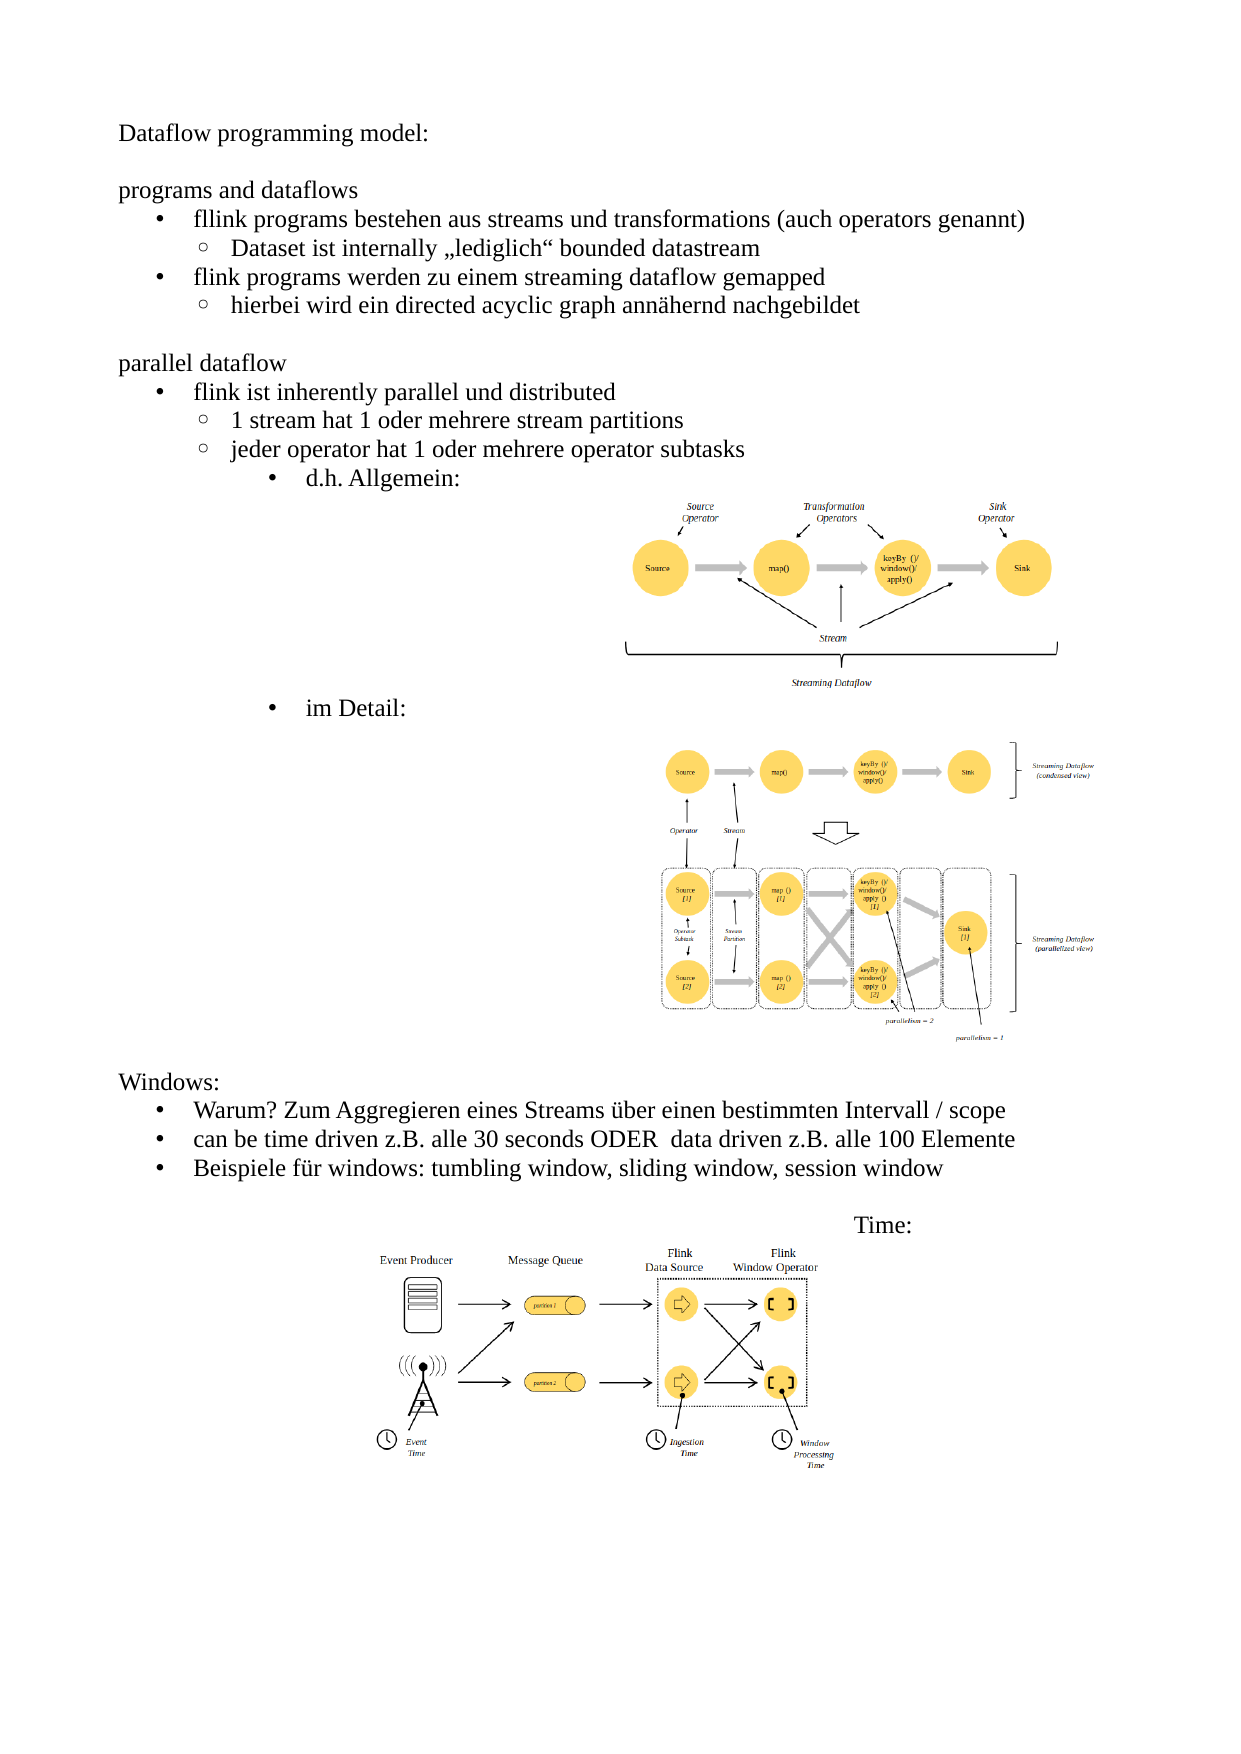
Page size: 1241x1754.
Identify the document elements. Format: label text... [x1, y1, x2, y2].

list hierbei wird ein directed acyclic graph annähernd nachgebildet [193, 291, 1122, 319]
text programs and dataflows [118, 176, 1122, 204]
list jeder operator hat 1 oder mehrere operator subtasks [193, 434, 1122, 463]
picture [340, 1236, 854, 1475]
list flink ist inherently parallel und distributed [156, 377, 1122, 406]
list Dataset ist internally „lediglich“ bounded datastream [193, 233, 1122, 262]
picture [581, 472, 1094, 696]
list can be time driven z.B. alle 30 seconds ODER data driven z.B. alle 100 Elemente [156, 1124, 1122, 1153]
list fllink programs bestehen aus streams und transformations (auch operators genannt) [156, 204, 1122, 233]
list 1 stream hat 1 oder mehrere stream partitions [193, 406, 1122, 434]
list im Detail: [268, 693, 1122, 722]
picture [598, 723, 1133, 1044]
text parallel dataflow [118, 348, 1122, 377]
text Time: [118, 1211, 1122, 1239]
list flink programs werden zu einem streaming dataflow gemapped [156, 262, 1122, 291]
text Windows: [118, 1067, 1122, 1096]
list Beispiele für windows: tumbling window, sliding window, session window [156, 1153, 1122, 1182]
list Warum? Zum Aggregieren eines Streams über einen bestimmten Intervall / scope [156, 1096, 1122, 1124]
text Dataflow programming model: [118, 118, 1122, 147]
list d.h. Allgemein: [268, 463, 1122, 492]
